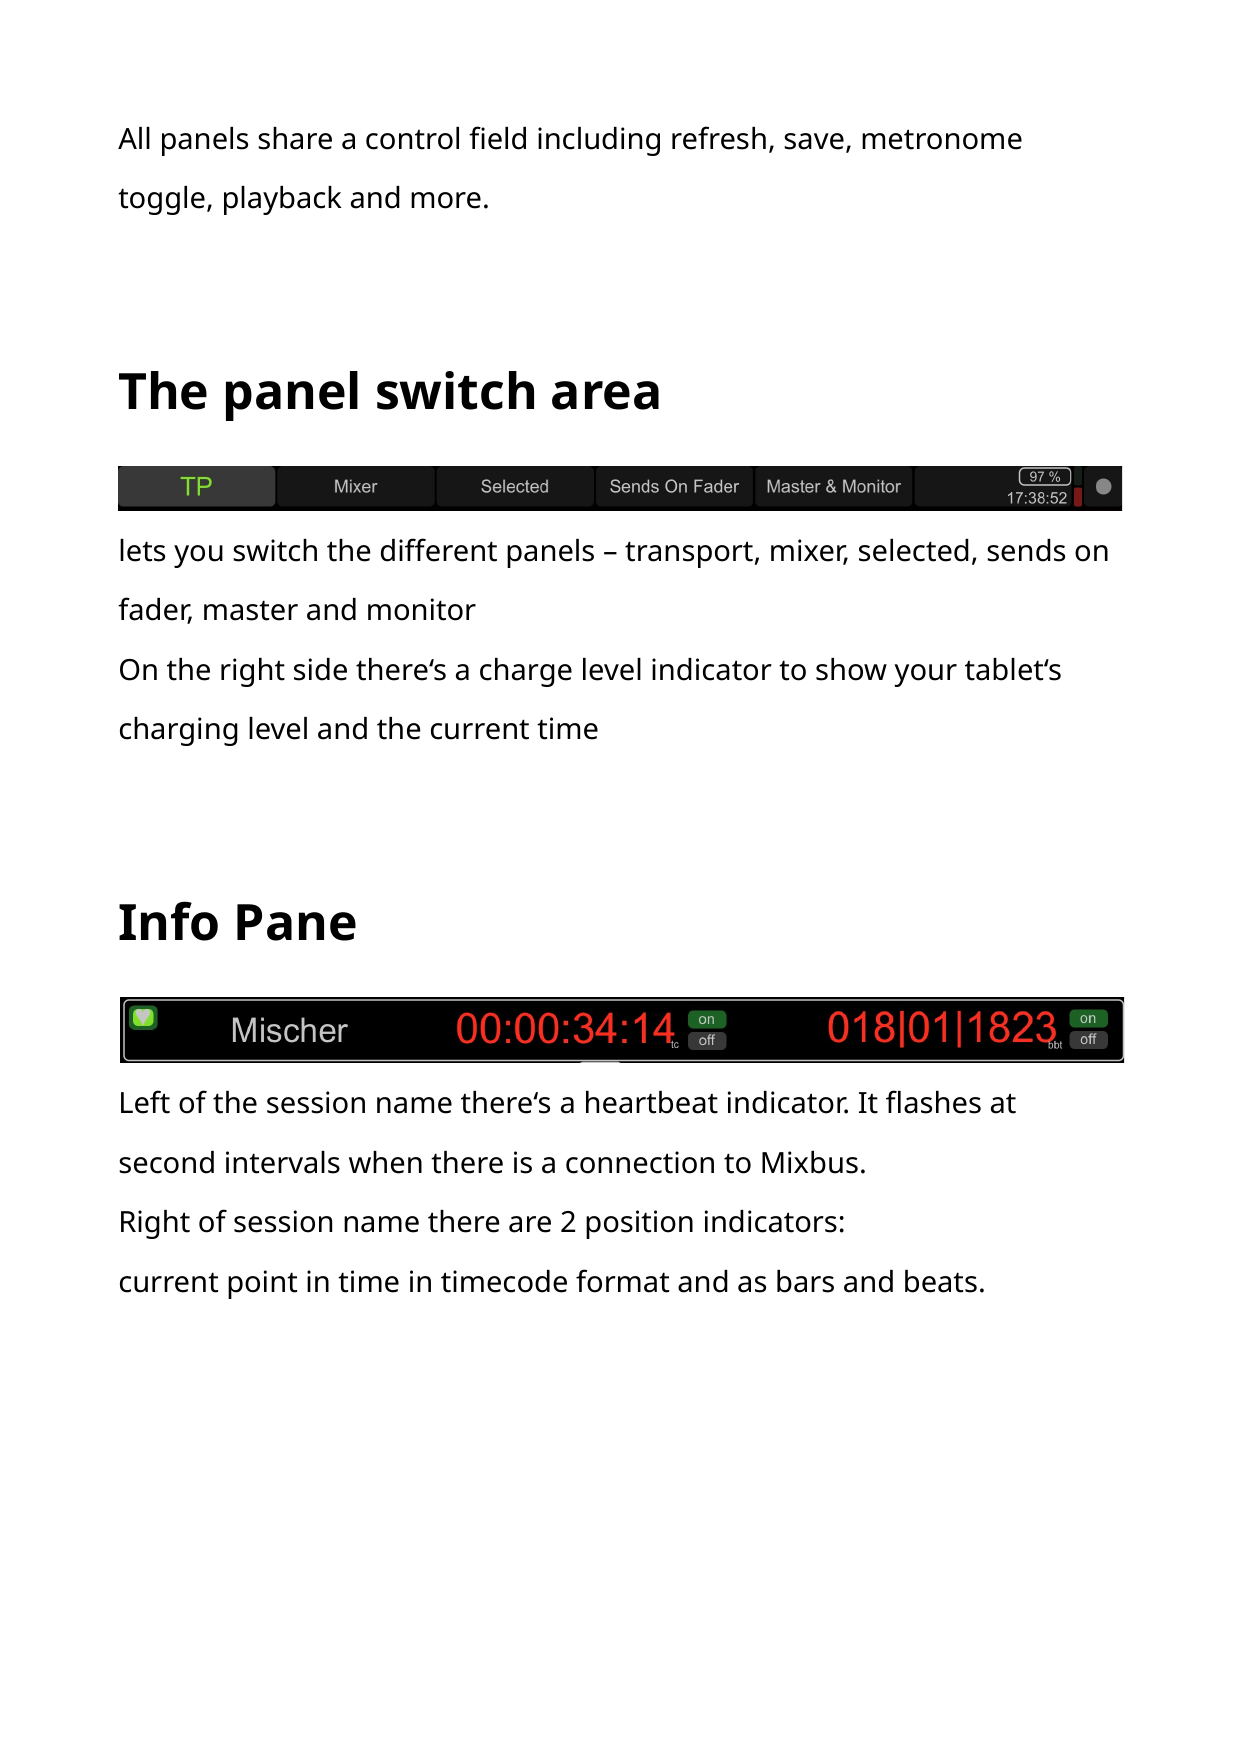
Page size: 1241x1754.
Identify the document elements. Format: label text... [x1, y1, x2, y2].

text On the right side there‘s a charge level indicator to show your tablet‘s charging level and the current time [118, 649, 1122, 748]
text All panels share a control field including refresh, save, metronome toggle, playback and more. [118, 118, 1122, 217]
picture [118, 466, 1123, 511]
text Right of session name there are 2 position indicators: [118, 1201, 1122, 1241]
text The panel switch area [118, 356, 1122, 424]
text Left of the session name there‘s a heartbeat indicator. It flashes at second intervals when there is a connection to Mixbus. [118, 995, 1122, 1182]
text current point in time in timecode format and as bars and beats. [118, 1261, 1122, 1360]
text lets you switch the different panels – transport, mixer, selected, sends on fader, master and monitor [118, 511, 1122, 629]
picture [120, 997, 1125, 1063]
text Info Pane [118, 887, 1122, 955]
